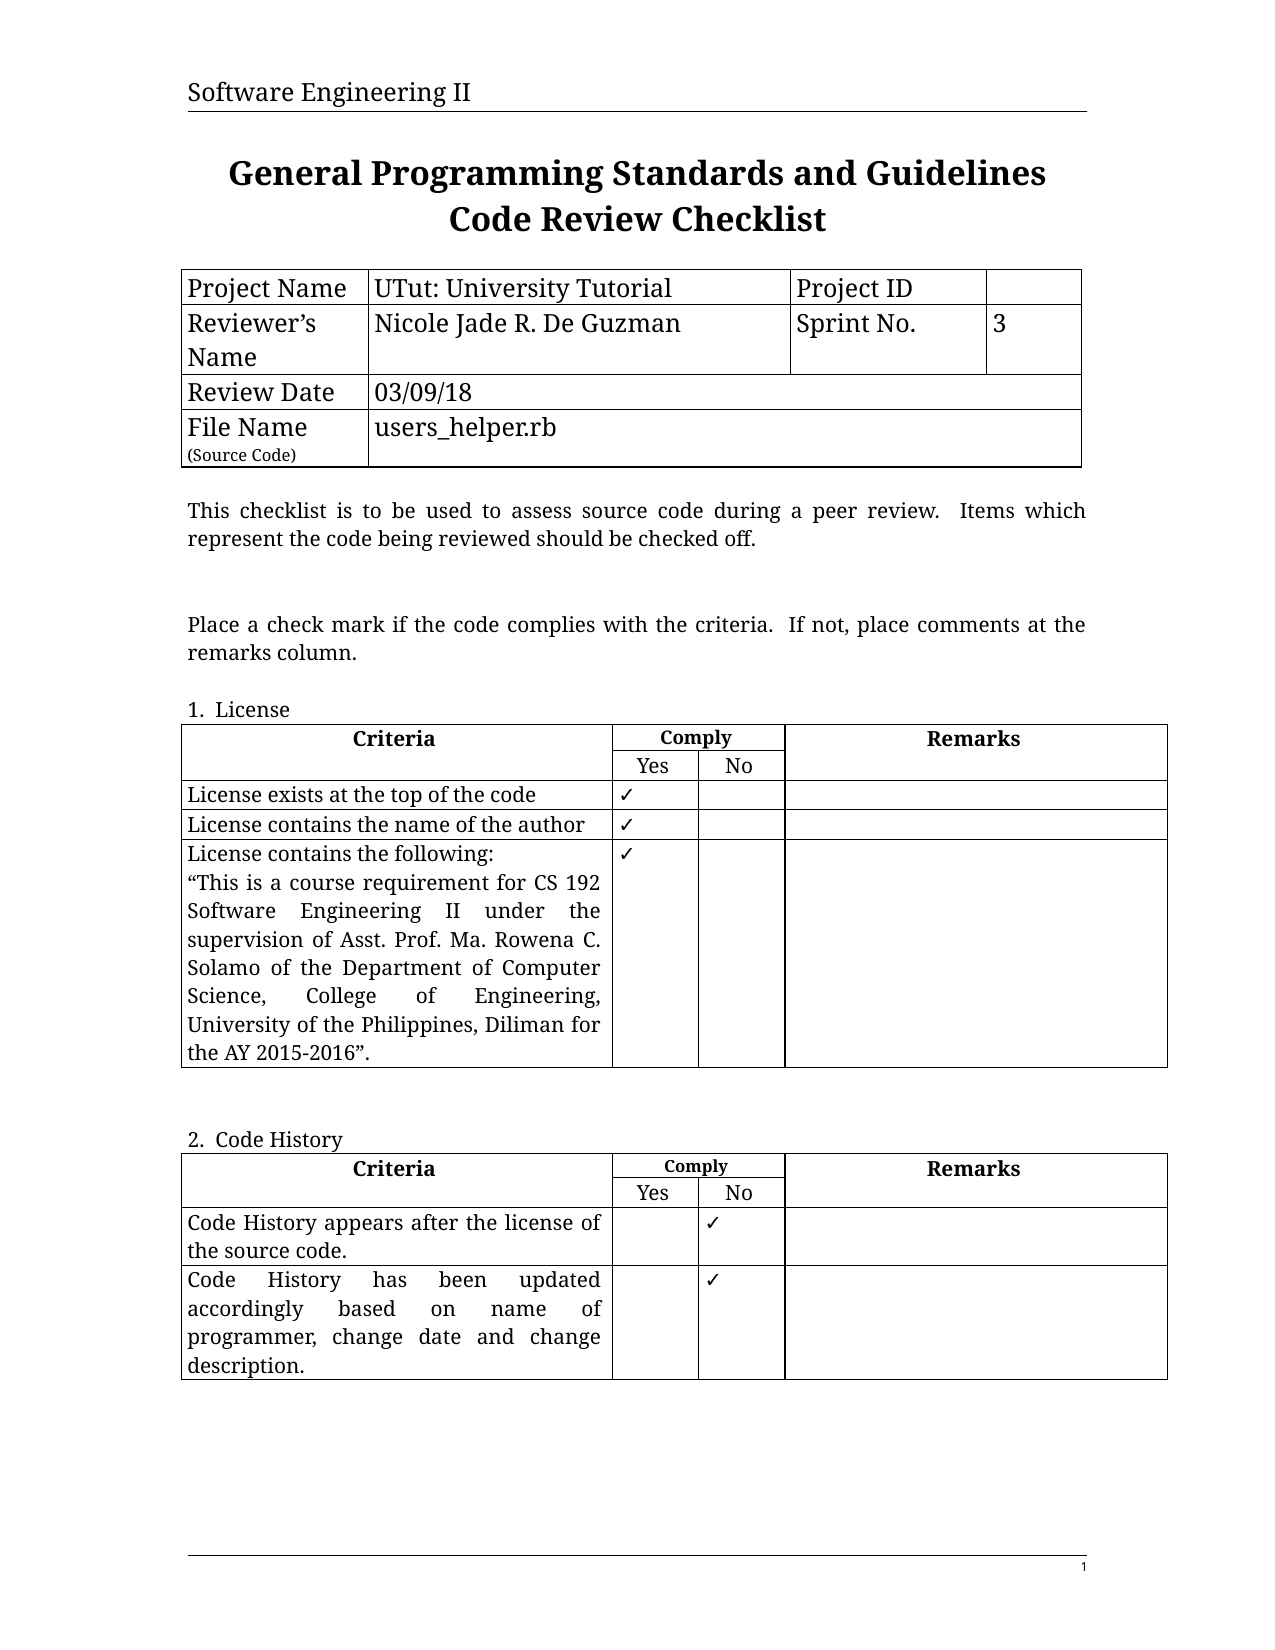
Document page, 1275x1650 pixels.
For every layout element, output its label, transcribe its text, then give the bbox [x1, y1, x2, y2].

table_header Comply [613, 725, 618, 750]
table_cell ✓ [613, 840, 698, 1067]
table_cell 3 [987, 305, 1081, 373]
table_cell ✓ [613, 781, 618, 809]
table_cell No [774, 751, 784, 779]
table_cell [786, 1266, 1167, 1379]
table_cell [1156, 810, 1167, 838]
table_cell ✓ [699, 1266, 784, 1379]
table_cell Review Date [357, 375, 368, 409]
table_cell No [699, 1178, 704, 1207]
table_header [987, 270, 992, 304]
table_cell Yes [687, 751, 698, 779]
table_cell File Name (Source Code) [357, 410, 368, 466]
table_cell Sprint No. [791, 305, 986, 373]
table_cell [786, 810, 791, 838]
table_cell [699, 781, 704, 809]
table_cell Nicole Jade R. De Guzman [369, 305, 790, 373]
table_cell Reviewer’s Name [182, 305, 187, 373]
table_header Comply [774, 725, 784, 750]
table_cell users_helper.rb [369, 410, 1081, 466]
table_cell No [699, 751, 704, 779]
table_cell Yes [613, 751, 618, 779]
table_cell 03/09/18 [369, 375, 374, 409]
table_cell [613, 1208, 698, 1264]
table_cell [699, 810, 704, 838]
table_cell [786, 781, 791, 809]
text 2. Code History [187, 1125, 1087, 1153]
table_header Project Name [357, 270, 368, 304]
table_header Remarks [786, 725, 1167, 779]
table_cell Yes [687, 1178, 698, 1207]
text This checklist is to be used to assess source code during a peer review. Items which represent the code being reviewed should be checked off. [187, 496, 1087, 553]
table_cell ✓ [613, 810, 618, 838]
table_cell ✓ [687, 781, 698, 809]
table_cell [786, 840, 1167, 1067]
table_cell No [774, 1178, 784, 1207]
table_cell ✓ [687, 810, 698, 838]
table_header [1070, 270, 1081, 304]
table_cell [786, 1208, 1167, 1264]
table_cell Reviewer’s Name [357, 305, 368, 373]
table_cell [699, 840, 784, 1067]
table_cell ✓ [699, 1208, 784, 1264]
table_cell 03/09/18 [1070, 375, 1081, 409]
table_cell [1156, 781, 1167, 809]
text General Programming Standards and Guidelines Code Review Checklist [187, 150, 1087, 241]
table_header Remarks [786, 1154, 1167, 1207]
table_header Criteria [182, 725, 612, 779]
table_cell [774, 810, 784, 838]
table_header Criteria [182, 1154, 612, 1207]
table_header Comply [774, 1154, 784, 1177]
table_cell [774, 781, 784, 809]
text Place a check mark if the code complies with the criteria. If not, place comments at the remarks column. [187, 610, 1087, 667]
table_header Project ID [976, 270, 986, 304]
table_cell Yes [613, 1178, 618, 1207]
table_cell [613, 1266, 698, 1379]
text 1. License [187, 695, 1087, 723]
